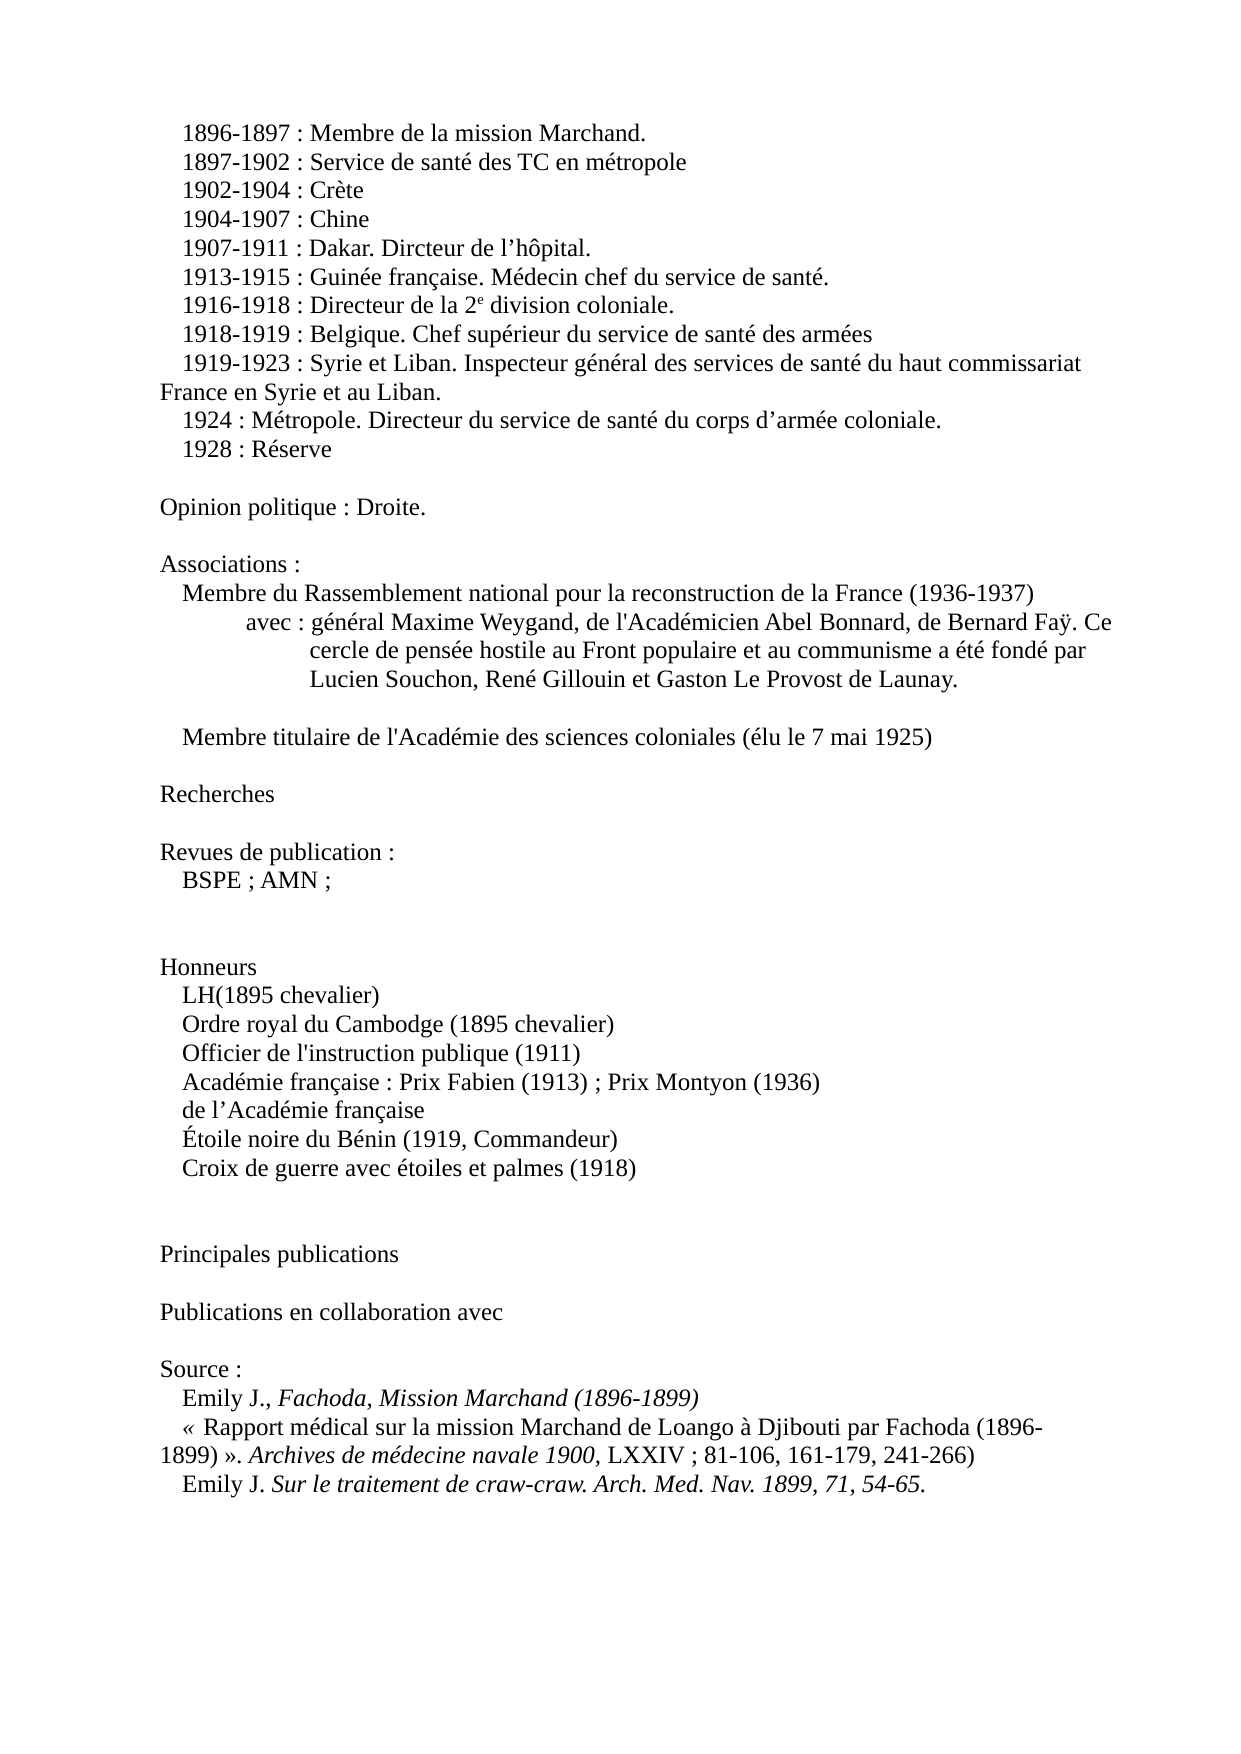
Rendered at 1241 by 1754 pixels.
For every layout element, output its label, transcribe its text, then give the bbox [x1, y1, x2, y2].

text Emily J., Fachoda, Mission Marchand (1896-1899) [159, 1383, 1122, 1412]
text 1907-1911 : Dakar. Dircteur de l’hôpital. [159, 233, 1122, 262]
text avec : général Maxime Weygand, de l'Académicien Abel Bonnard, de Bernard Faÿ. Ce cercle de pensée hostile au Front populaire et au communisme a été fondé par Lucien Souchon, René Gillouin et Gaston Le Provost de Launay. [159, 607, 1122, 693]
text Membre du Rassemblement national pour la reconstruction de la France (1936-1937) [159, 578, 1122, 607]
text Recherches [159, 779, 1122, 808]
text Source : [159, 1354, 1122, 1383]
text de l’Académie française [159, 1096, 1122, 1124]
text Associations : [159, 549, 1122, 578]
text « Rapport médical sur la mission Marchand de Loango à Djibouti par Fachoda (1896-1899) ». Archives de médecine navale 1900, LXXIV ; 81-106, 161-179, 241-266) [159, 1412, 1122, 1469]
text Opinion politique : Droite. [159, 492, 1122, 521]
text BSPE ; AMN ; [159, 866, 1122, 894]
text Ordre royal du Cambodge (1895 chevalier) [159, 1009, 1122, 1038]
text 1902-1904 : Crète [159, 176, 1122, 204]
text 1904-1907 : Chine [159, 204, 1122, 233]
text Honneurs [159, 952, 1122, 981]
text Croix de guerre avec étoiles et palmes (1918) [159, 1153, 1122, 1182]
text 1928 : Réserve [159, 434, 1122, 463]
text Officier de l'instruction publique (1911) [159, 1038, 1122, 1067]
text Académie française : Prix Fabien (1913) ; Prix Montyon (1936) [159, 1067, 1122, 1096]
text 1924 : Métropole. Directeur du service de santé du corps d’armée coloniale. [159, 406, 1122, 434]
text 1897-1902 : Service de santé des TC en métropole [159, 147, 1122, 176]
text Revues de publication : [159, 837, 1122, 866]
text Membre titulaire de l'Académie des sciences coloniales (élu le 7 mai 1925) [159, 722, 1122, 751]
text Principales publications [159, 1239, 1122, 1268]
text Emily J. Sur le traitement de craw-craw. Arch. Med. Nav. 1899, 71, 54-65. [159, 1469, 1122, 1498]
text 1896-1897 : Membre de la mission Marchand. [159, 118, 1122, 147]
text 1918-1919 : Belgique. Chef supérieur du service de santé des armées [159, 319, 1122, 348]
text 1916-1918 : Directeur de la 2e division coloniale. [159, 291, 1122, 319]
text LH(1895 chevalier) [159, 981, 1122, 1009]
text 1919-1923 : Syrie et Liban. Inspecteur général des services de santé du haut commissariat France en Syrie et au Liban. [159, 348, 1122, 406]
text Publications en collaboration avec [159, 1297, 1122, 1326]
text 1913-1915 : Guinée française. Médecin chef du service de santé. [159, 262, 1122, 291]
text Étoile noire du Bénin (1919, Commandeur) [159, 1124, 1122, 1153]
